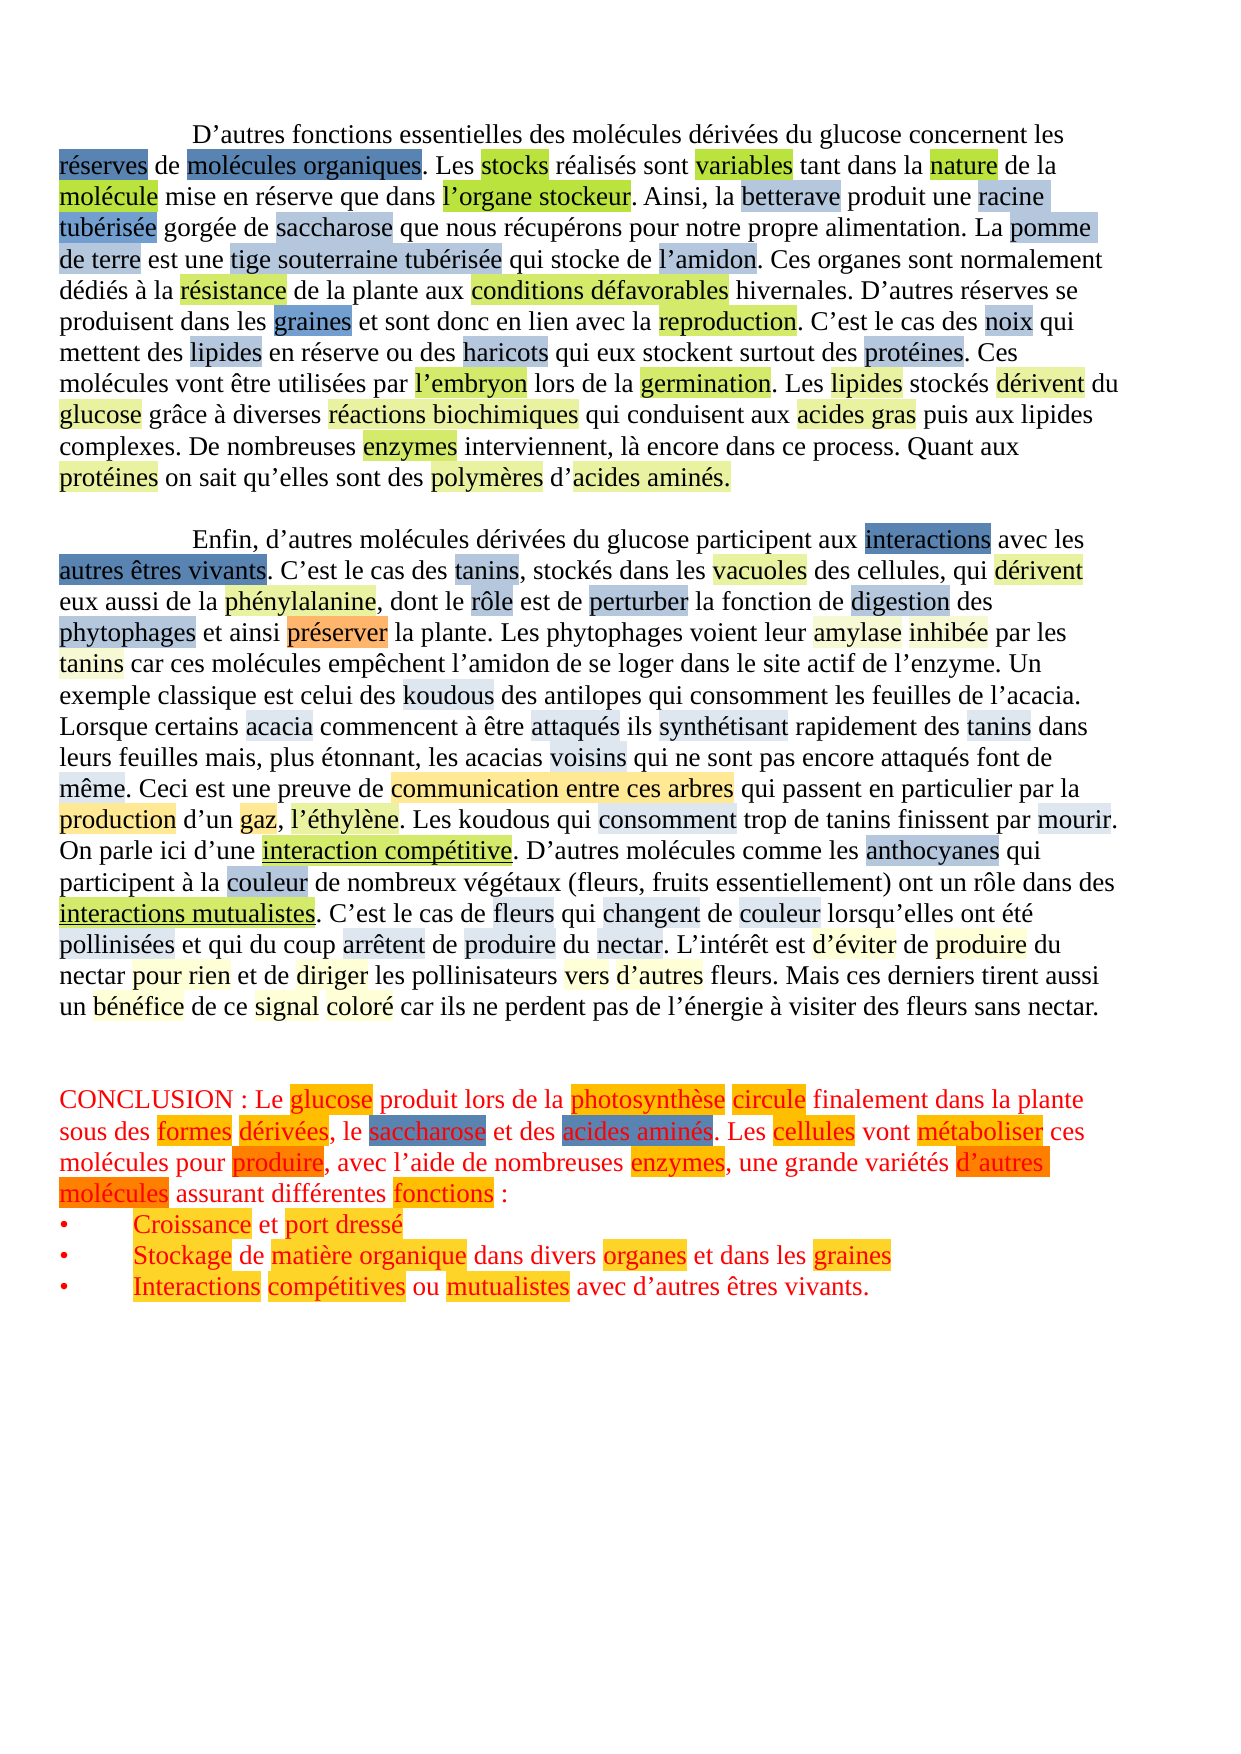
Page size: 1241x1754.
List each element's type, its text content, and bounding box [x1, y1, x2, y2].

list • Croissance et port dressé [59, 1208, 1122, 1239]
list • Interactions compétitives ou mutualistes avec d’autres êtres vivants. [59, 1271, 1122, 1302]
list CONCLUSION : Le glucose produit lors de la photosynthèse circule finalement dans la plante sous des formes dérivées, le saccharose et des acides aminés. Les cellules vont métaboliser ces molécules pour produire, avec l’aide de nombreuses enzymes, une grande variétés d’autres molécules assurant différentes fonctions : [59, 1084, 1122, 1208]
list • Stockage de matière organique dans divers organes et dans les graines [59, 1239, 1122, 1271]
list D’autres fonctions essentielles des molécules dérivées du glucose concernent les réserves de molécules organiques. Les stocks réalisés sont variables tant dans la nature de la molécule mise en réserve que dans l’organe stockeur. Ainsi, la betterave produit une racine tubérisée gorgée de saccharose que nous récupérons pour notre propre alimentation. La pomme de terre est une tige souterraine tubérisée qui stocke de l’amidon. Ces organes sont normalement dédiés à la résistance de la plante aux conditions défavorables hivernales. D’autres réserves se produisent dans les graines et sont donc en lien avec la reproduction. C’est le cas des noix qui mettent des lipides en réserve ou des haricots qui eux stockent surtout des protéines. Ces molécules vont être utilisées par l’embryon lors de la germination. Les lipides stockés dérivent du glucose grâce à diverses réactions biochimiques qui conduisent aux acides gras puis aux lipides complexes. De nombreuses enzymes interviennent, là encore dans ce process. Quant aux protéines on sait qu’elles sont des polymères d’acides aminés. [59, 118, 1122, 492]
list Enfin, d’autres molécules dérivées du glucose participent aux interactions avec les autres êtres vivants. C’est le cas des tanins, stockés dans les vacuoles des cellules, qui dérivent eux aussi de la phénylalanine, dont le rôle est de perturber la fonction de digestion des phytophages et ainsi préserver la plante. Les phytophages voient leur amylase inhibée par les tanins car ces molécules empêchent l’amidon de se loger dans le site actif de l’enzyme. Un exemple classique est celui des koudous des antilopes qui consomment les feuilles de l’acacia. Lorsque certains acacia commencent à être attaqués ils synthétisant rapidement des tanins dans leurs feuilles mais, plus étonnant, les acacias voisins qui ne sont pas encore attaqués font de même. Ceci est une preuve de communication entre ces arbres qui passent en particulier par la production d’un gaz, l’éthylène. Les koudous qui consomment trop de tanins finissent par mourir. On parle ici d’une interaction compétitive. D’autres molécules comme les anthocyanes qui participent à la couleur de nombreux végétaux (fleurs, fruits essentiellement) ont un rôle dans des interactions mutualistes. C’est le cas de fleurs qui changent de couleur lorsqu’elles ont été pollinisées et qui du coup arrêtent de produire du nectar. L’intérêt est d’éviter de produire du nectar pour rien et de diriger les pollinisateurs vers d’autres fleurs. Mais ces derniers tirent aussi un bénéfice de ce signal coloré car ils ne perdent pas de l’énergie à visiter des fleurs sans nectar. [59, 523, 1122, 1021]
